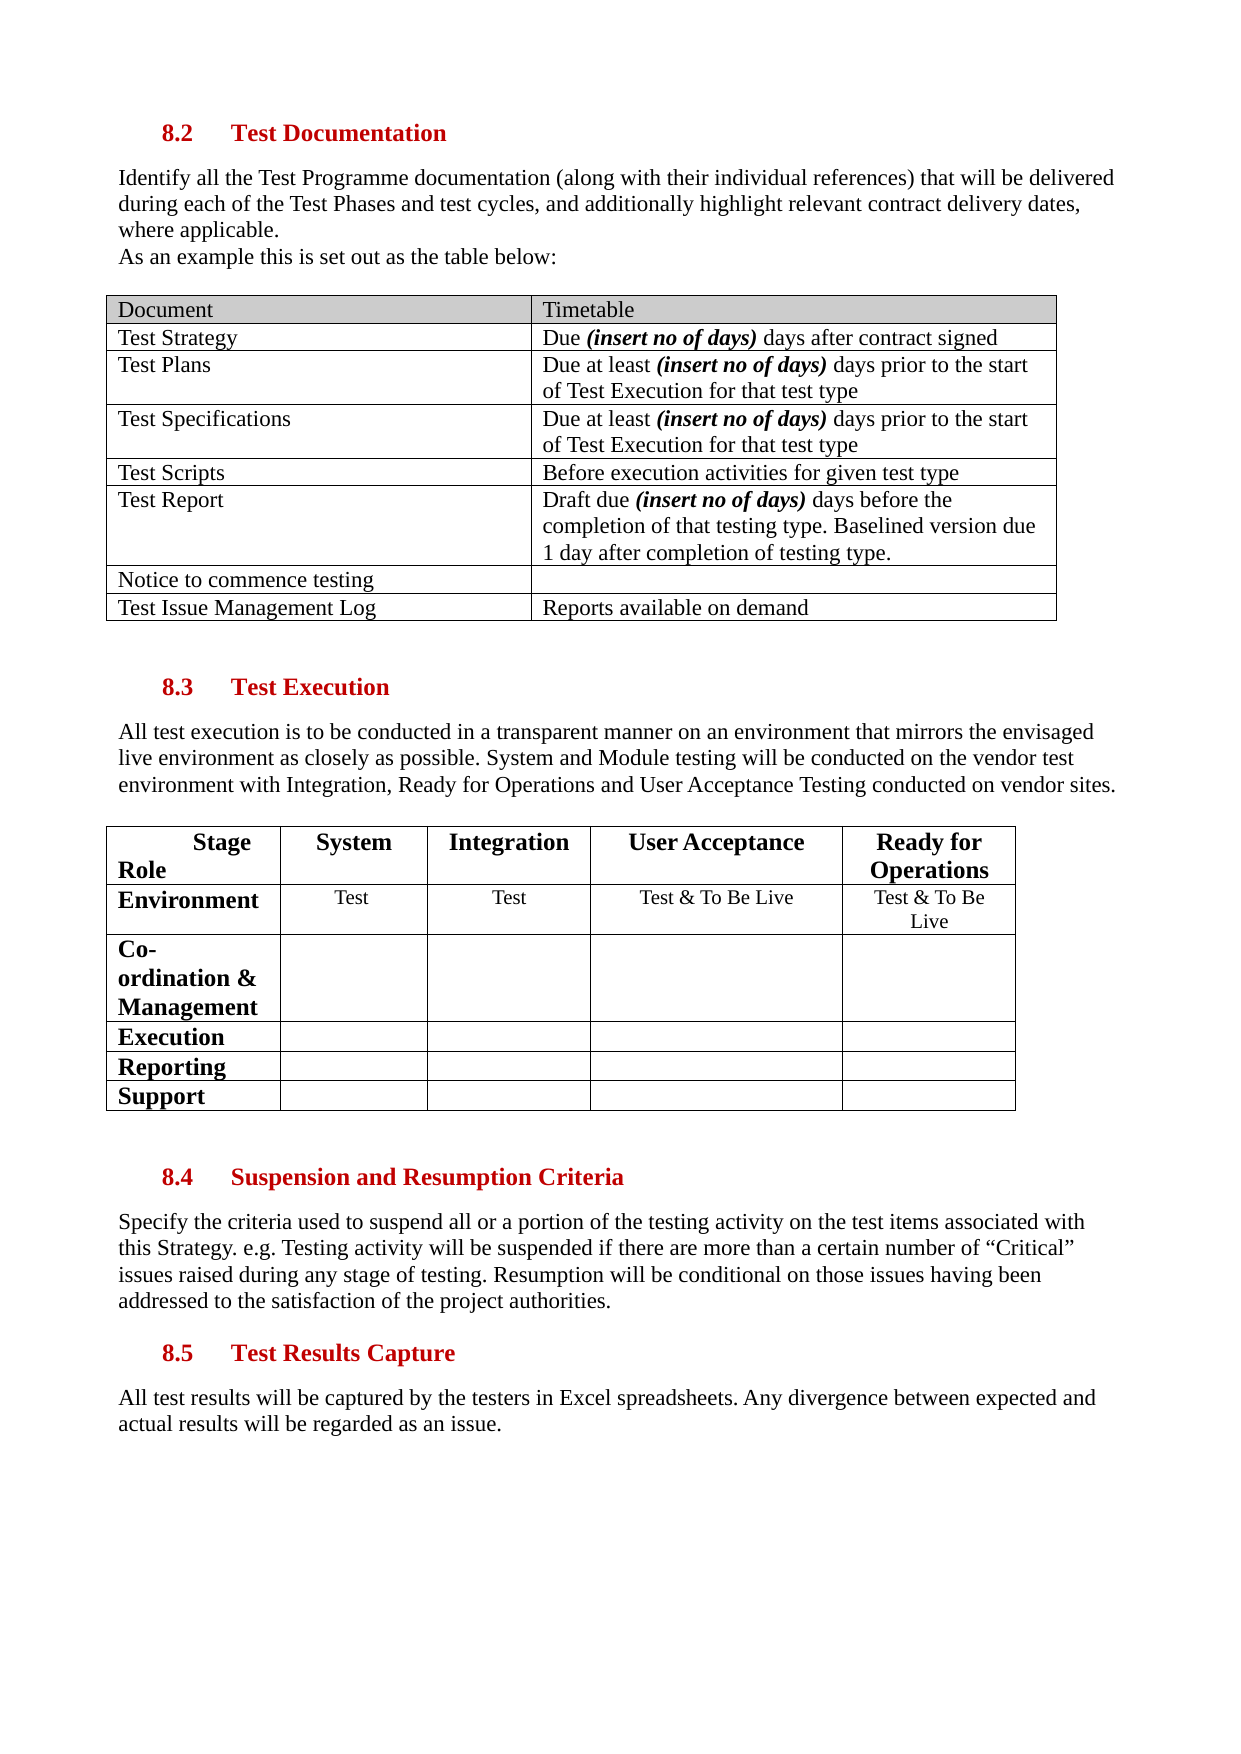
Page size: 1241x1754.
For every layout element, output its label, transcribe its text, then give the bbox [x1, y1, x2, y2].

table_cell Notice to commence testing [107, 566, 531, 593]
text Identify all the Test Programme documentation (along with their individual references) that will be delivered during each of the Test Phases and test cycles, and additionally highlight relevant contract delivery dates, where applicable. [118, 164, 1122, 243]
table_cell Due at least (insert no of days) days prior to the start of Test Execution for that test type [532, 351, 1056, 404]
table_cell Test Scripts [107, 459, 531, 485]
table_cell Reporting [107, 1052, 280, 1080]
table_cell Reports available on demand [532, 594, 1056, 620]
subtitle Test Documentation [155, 118, 1122, 147]
table_cell Test Specifications [107, 405, 531, 458]
table_cell [591, 1022, 842, 1051]
table_cell [843, 1052, 1015, 1080]
table_header Stage Role [107, 827, 280, 884]
table_cell [428, 935, 590, 1021]
list All test execution is to be conducted in a transparent manner on an environment that mirrors the envisaged live environment as closely as possible. System and Module testing will be conducted on the vendor test environment with Integration, Ready for Operations and User Acceptance Testing conducted on vendor sites. [71, 718, 1122, 797]
table_cell Test Issue Management Log [107, 594, 531, 620]
table_cell [281, 1052, 427, 1080]
table_cell Execution [107, 1022, 280, 1051]
table_cell Test & To Be Live [591, 885, 842, 933]
table_cell Test [428, 885, 590, 933]
table_cell Co-ordination & Management [107, 935, 280, 1021]
table_cell [428, 1022, 590, 1051]
table_header Document [107, 296, 531, 323]
table_cell Test Strategy [107, 324, 531, 350]
table_cell Due at least (insert no of days) days prior to the start of Test Execution for that test type [532, 405, 1056, 458]
table_cell [281, 1081, 427, 1110]
table_cell [843, 1022, 1015, 1051]
table_cell [843, 935, 1015, 1021]
table_cell Test Report [107, 486, 531, 565]
table_cell [591, 935, 842, 1021]
text As an example this is set out as the table below: [118, 243, 1122, 269]
text All test results will be captured by the testers in Excel spreadsheets. Any divergence between expected and actual results will be regarded as an issue. [118, 1384, 1122, 1437]
table_cell Support [107, 1081, 280, 1110]
table_cell [532, 566, 1056, 593]
table_cell [428, 1052, 590, 1080]
table_cell [428, 1081, 590, 1110]
table_cell Draft due (insert no of days) days before the completion of that testing type. Baselined version due 1 day after completion of testing type. [532, 486, 1056, 565]
table_header Integration [428, 827, 590, 884]
table_header Ready for Operations [843, 827, 1015, 884]
table_cell [281, 935, 427, 1021]
table_cell Test [281, 885, 427, 933]
subtitle Test Results Capture [156, 1338, 1122, 1367]
table_cell [591, 1081, 842, 1110]
list Specify the criteria used to suspend all or a portion of the testing activity on the test items associated with this Strategy. e.g. Testing activity will be suspended if there are more than a certain number of “Critical” issues raised during any stage of testing. Resumption will be conditional on those issues having been addressed to the satisfaction of the project authorities. [71, 1208, 1122, 1313]
table_cell [843, 1081, 1015, 1110]
table_cell Test & To Be Live [843, 885, 1015, 933]
table_cell Environment [107, 885, 280, 933]
subtitle Suspension and Resumption Criteria [155, 1162, 1122, 1191]
table_header User Acceptance [591, 827, 842, 884]
table_cell [281, 1022, 427, 1051]
table_cell Before execution activities for given test type [532, 459, 1056, 485]
table_cell [591, 1052, 842, 1080]
table_header System [281, 827, 427, 884]
table_cell Test Plans [107, 351, 531, 404]
table_header Timetable [532, 296, 1056, 323]
table_cell Due (insert no of days) days after contract signed [532, 324, 1056, 350]
subtitle Test Execution [156, 672, 1122, 701]
